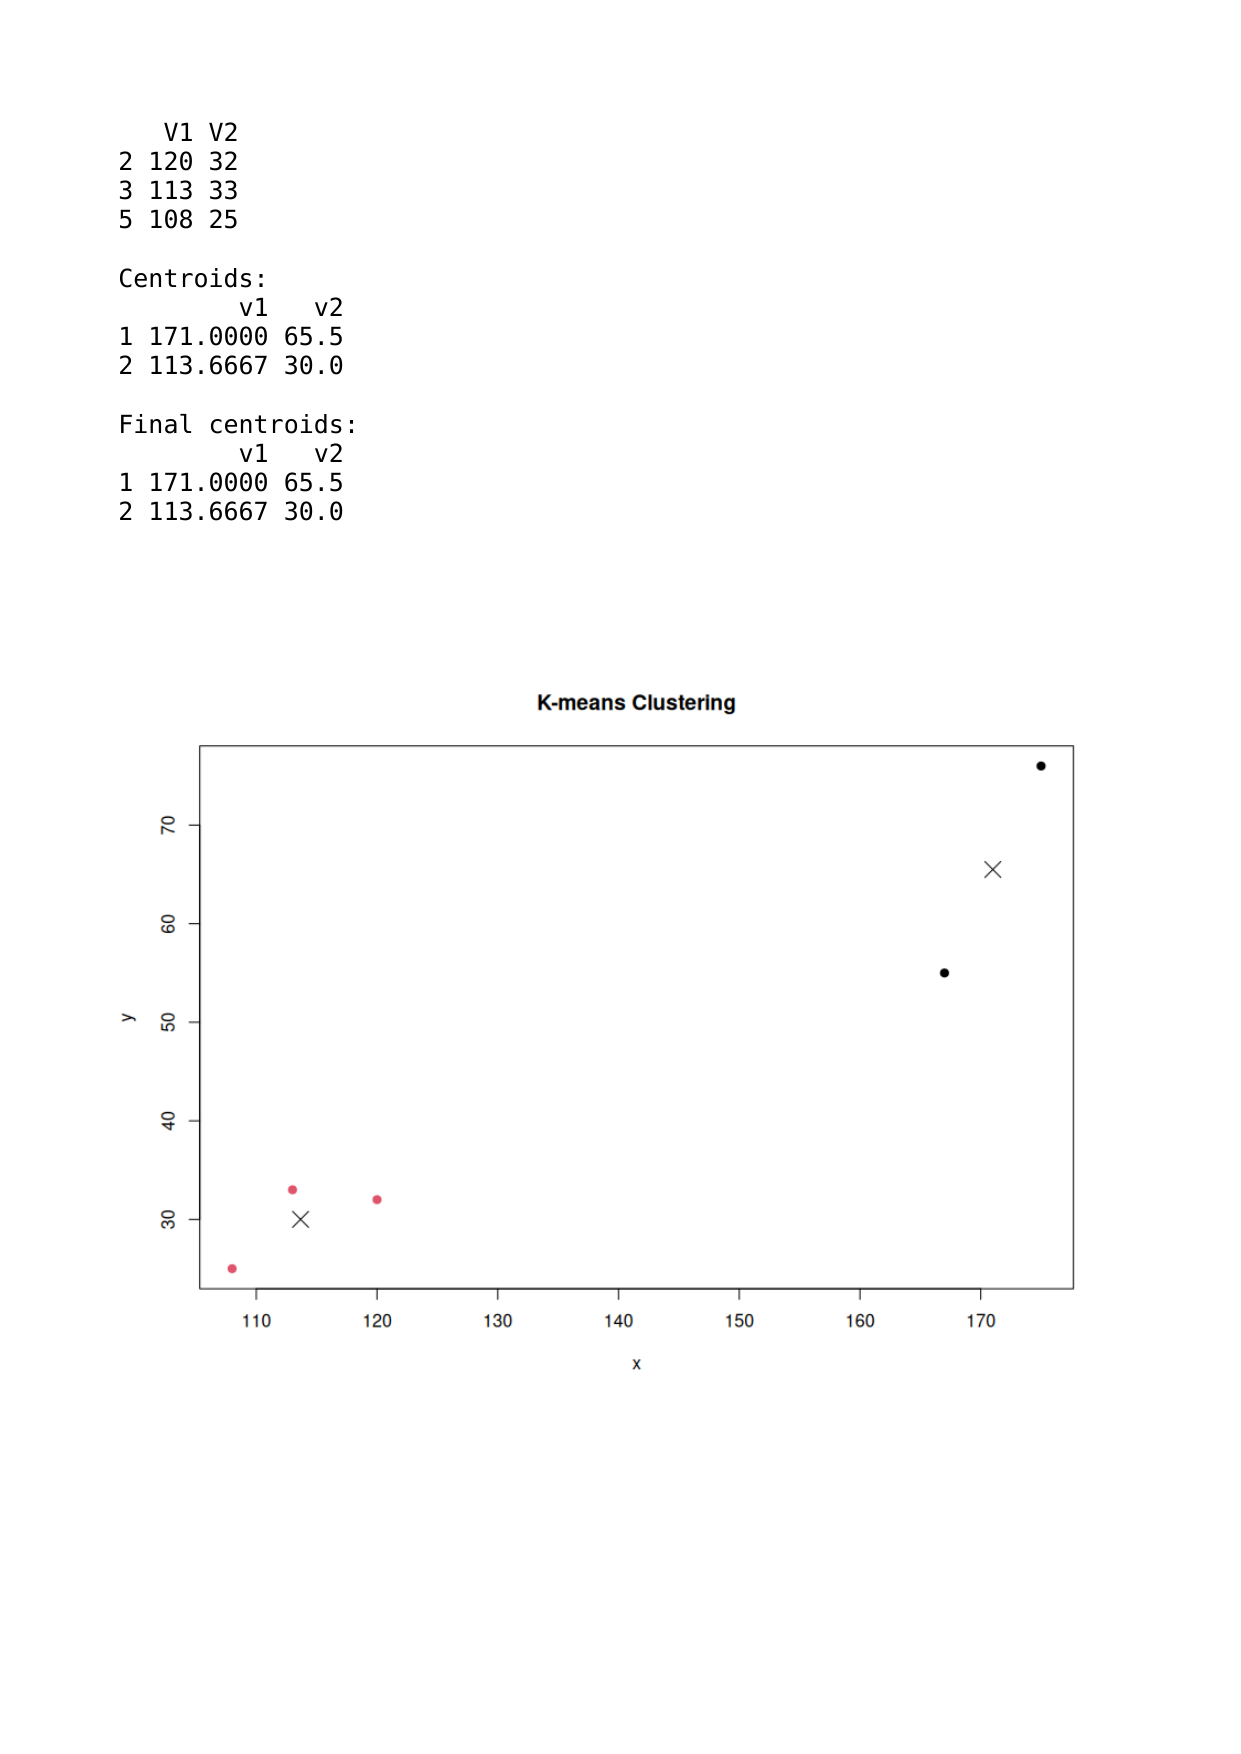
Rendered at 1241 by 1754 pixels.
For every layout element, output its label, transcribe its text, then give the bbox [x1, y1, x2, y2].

text 2 113.6667 30.0 [118, 497, 1122, 526]
text 2 113.6667 30.0 [118, 351, 1122, 381]
text v1 v2 [118, 293, 1122, 322]
text 1 171.0000 65.5 [118, 468, 1122, 497]
text 2 120 32 [118, 147, 1122, 176]
text v1 v2 [118, 439, 1122, 468]
text 3 113 33 [118, 176, 1122, 206]
text Final centroids: [118, 410, 1122, 439]
text V1 V2 [118, 118, 1122, 147]
picture [113, 660, 1118, 1397]
text 5 108 25 [118, 206, 1122, 235]
text 1 171.0000 65.5 [118, 322, 1122, 351]
text Centroids: [118, 264, 1122, 293]
